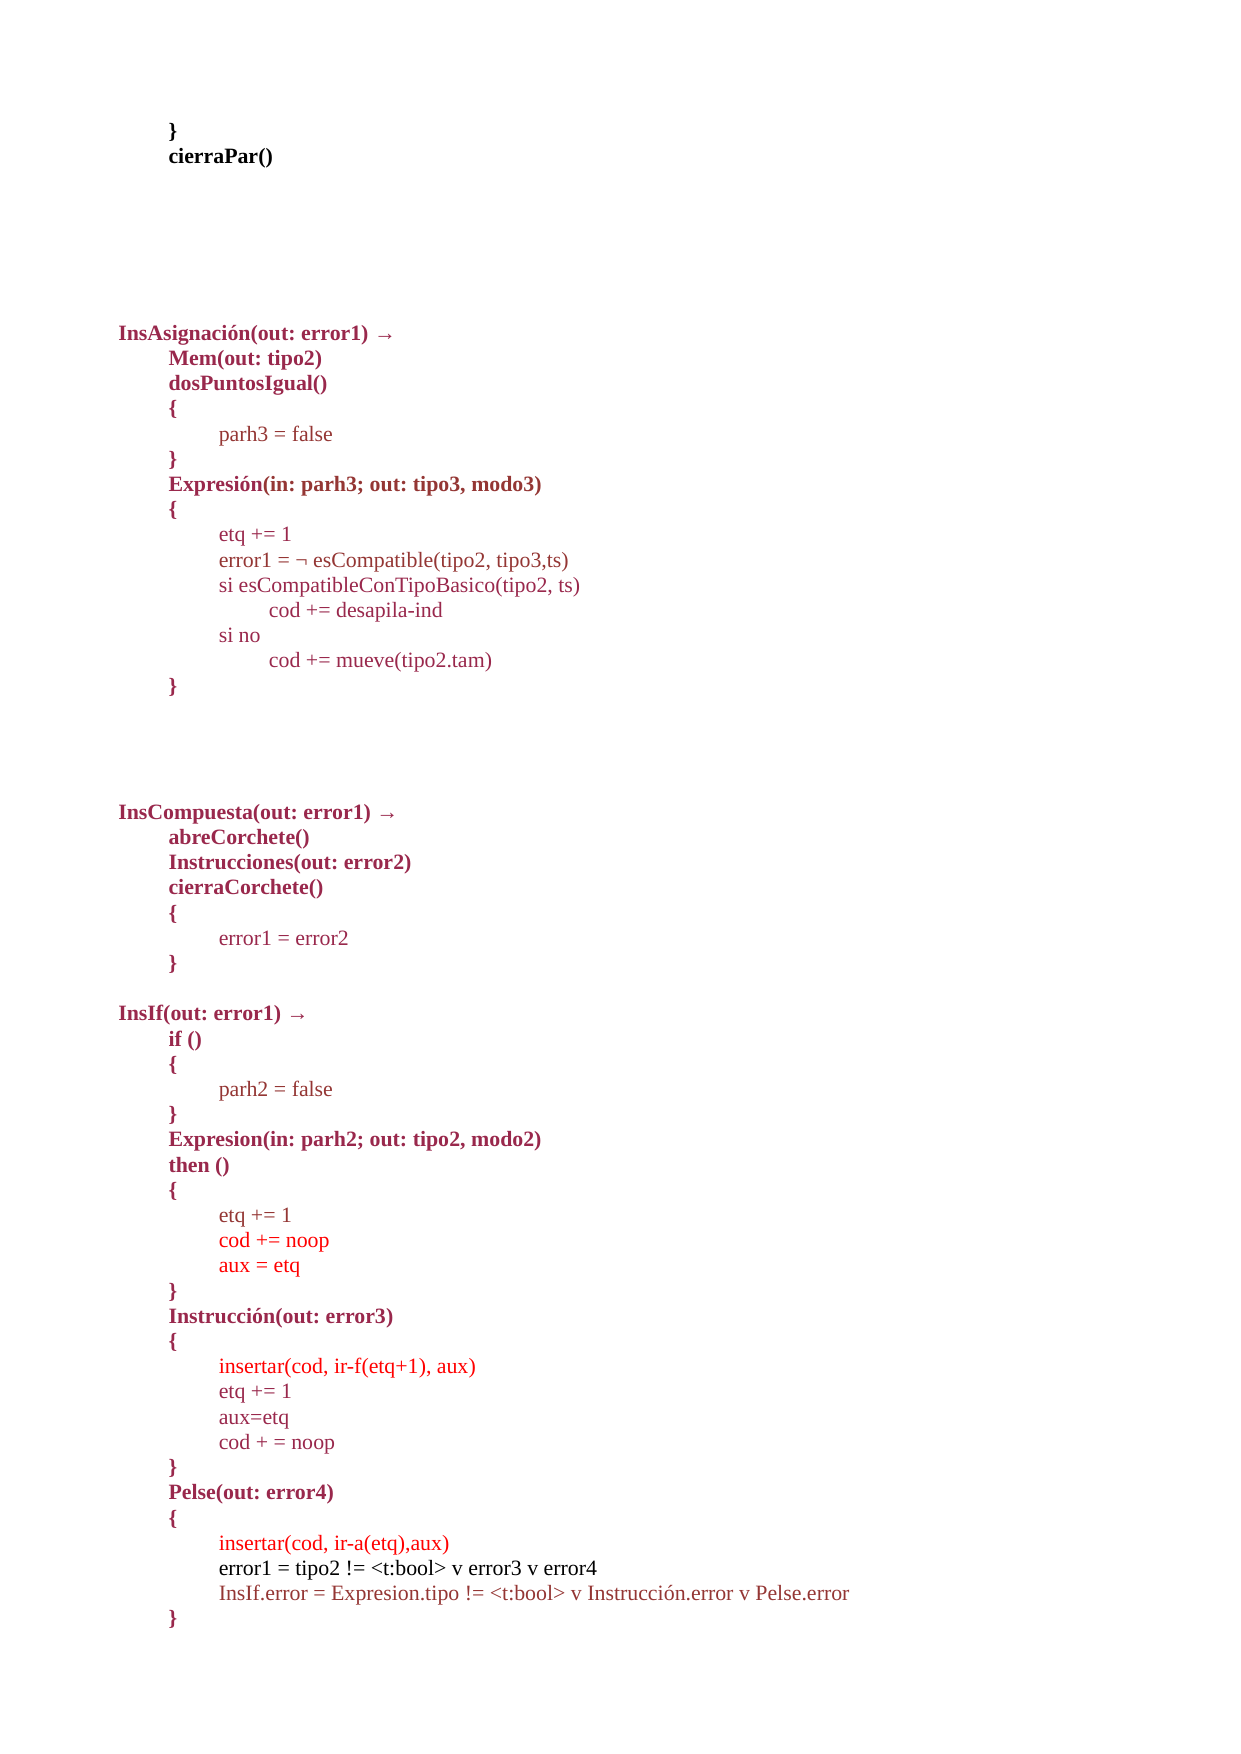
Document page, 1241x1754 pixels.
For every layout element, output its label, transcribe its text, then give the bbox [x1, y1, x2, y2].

text cod += mueve(tipo2.tam) [168, 647, 1122, 673]
text etq += 1 [168, 1202, 1122, 1227]
text InsIf.error = Expresion.tipo != <t:bool> v Instrucción.error v Pelse.error [168, 1580, 1122, 1605]
text { [168, 899, 1122, 925]
text si no [168, 622, 1122, 647]
text { [168, 395, 1122, 421]
text Expresión(in: parh3; out: tipo3, modo3) [168, 471, 1122, 496]
text } [168, 1605, 1122, 1631]
text { [168, 1177, 1122, 1202]
text { [168, 496, 1122, 521]
text } [168, 1278, 1122, 1303]
text } [168, 950, 1122, 975]
text { [168, 1328, 1122, 1353]
text cod + = noop [118, 1429, 1122, 1454]
text aux = etq [168, 1252, 1122, 1278]
text error1 = tipo2 != <t:bool> v error3 v error4 [168, 1555, 1122, 1580]
text etq += 1 [118, 1378, 1122, 1404]
text InsAsignación(out: error1) → [118, 320, 1122, 345]
text dosPuntosIgual() [168, 370, 1122, 395]
text aux=etq [118, 1404, 1122, 1429]
text insertar(cod, ir-f(etq+1), aux) [168, 1353, 1122, 1378]
text si esCompatibleConTipoBasico(tipo2, ts) [168, 572, 1122, 597]
text cierraPar() [168, 143, 1122, 168]
text { [168, 1504, 1122, 1530]
text abreCorchete() [118, 824, 1122, 849]
text cod += noop [168, 1227, 1122, 1252]
text Mem(out: tipo2) [168, 345, 1122, 370]
text Instrucciones(out: error2) [168, 849, 1122, 874]
text cierraCorchete() [168, 874, 1122, 899]
text InsCompuesta(out: error1) → [118, 799, 1122, 824]
text parh3 = false [168, 421, 1122, 446]
text } [168, 118, 1122, 143]
text } [168, 673, 1122, 698]
text } [168, 1101, 1122, 1126]
text error1 = error2 [168, 925, 1122, 950]
text cod += desapila-ind [168, 597, 1122, 622]
text { [168, 1051, 1122, 1076]
text error1 = ¬ esCompatible(tipo2, tipo3,ts) [168, 547, 1122, 572]
text then () [168, 1152, 1122, 1177]
text Instrucción(out: error3) [168, 1303, 1122, 1328]
text } [168, 446, 1122, 471]
text etq += 1 [168, 521, 1122, 547]
text if () [118, 1026, 1122, 1051]
text parh2 = false [168, 1076, 1122, 1101]
text Pelse(out: error4) [168, 1479, 1122, 1504]
text Expresion(in: parh2; out: tipo2, modo2) [168, 1126, 1122, 1152]
text insertar(cod, ir-a(etq),aux) [168, 1530, 1122, 1555]
text } [168, 1454, 1122, 1479]
text InsIf(out: error1) → [118, 1000, 1122, 1026]
